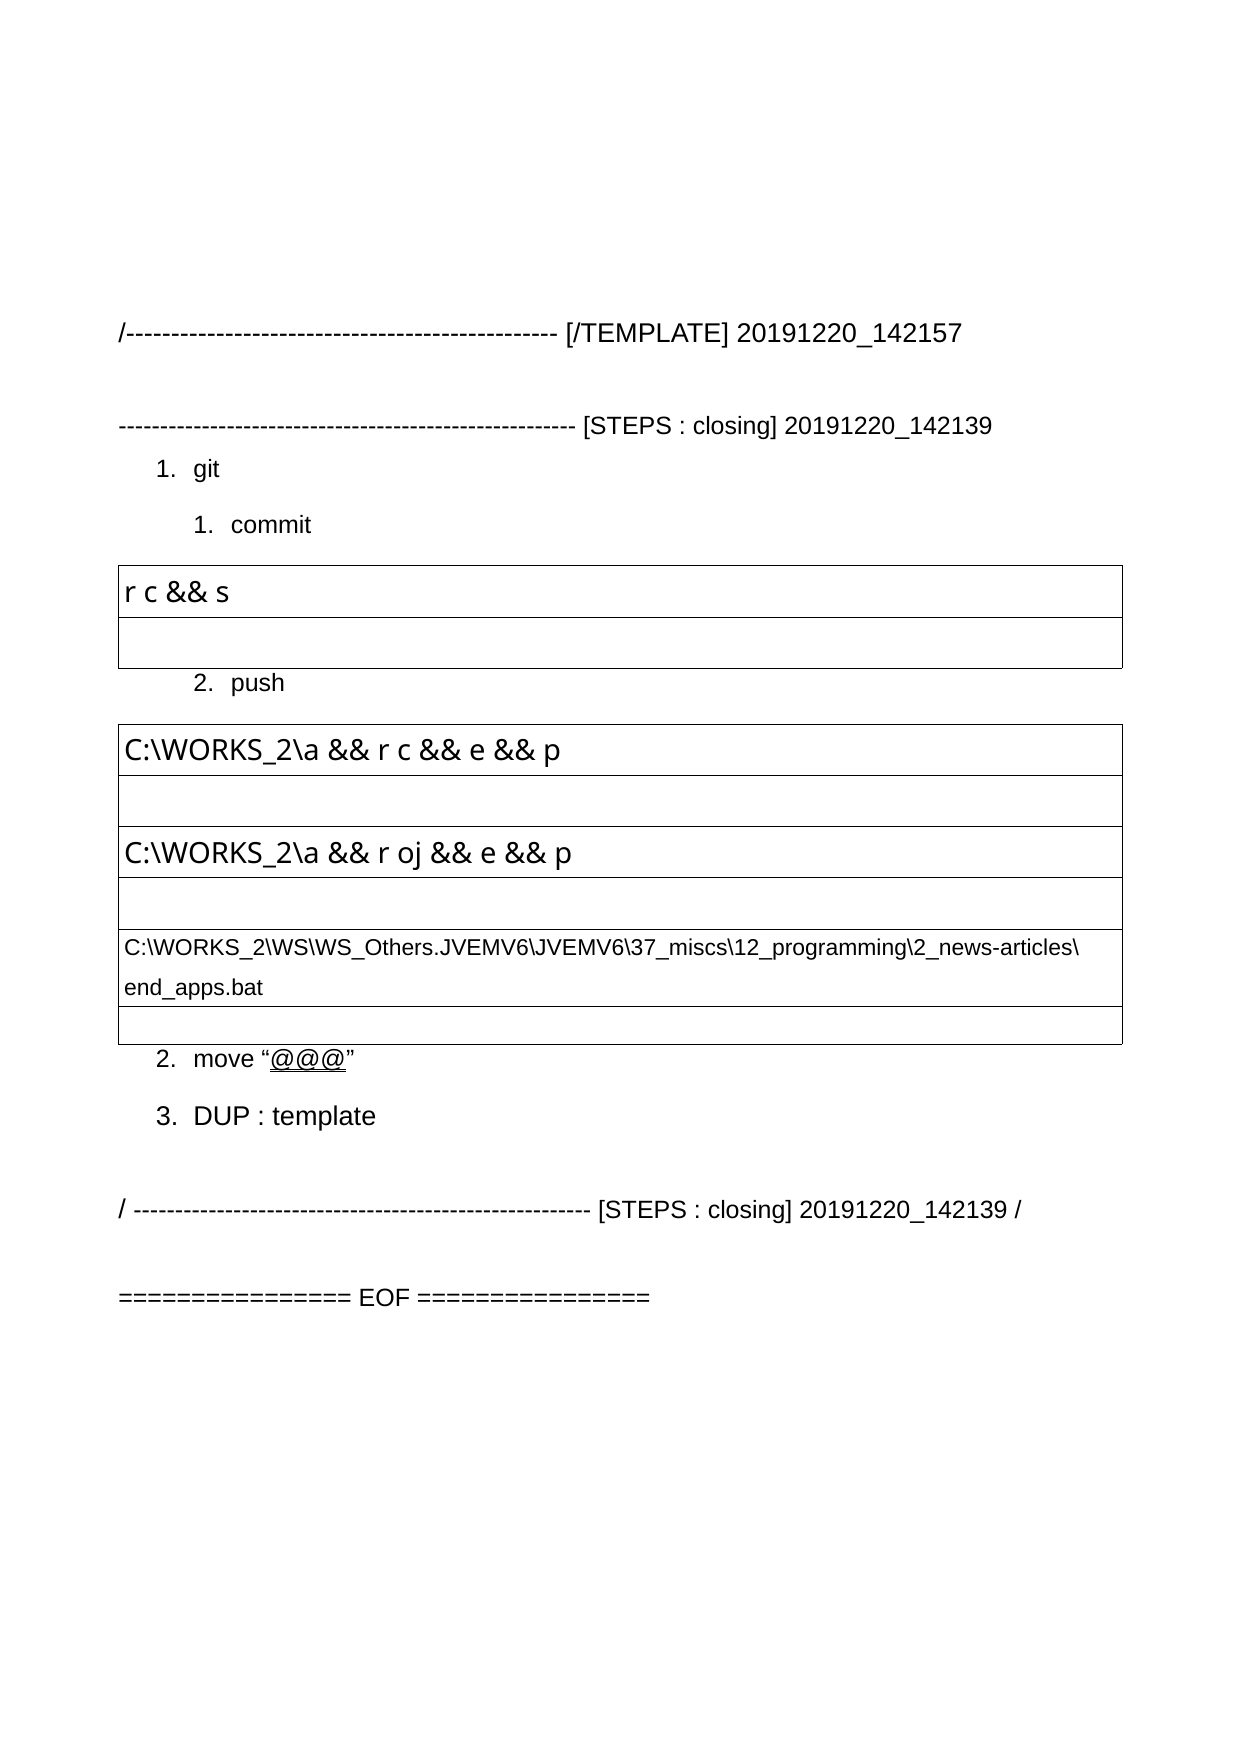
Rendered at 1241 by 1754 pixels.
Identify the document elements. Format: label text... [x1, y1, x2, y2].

table_header C:\WORKS_2\a && r c && e && p [119, 725, 1122, 775]
table_cell [119, 1007, 1122, 1044]
text / ------------------------------------------------------- [STEPS : closing] 20191220_142139 / [118, 1193, 1122, 1224]
list commit [193, 510, 1122, 538]
table_cell [119, 776, 1122, 826]
table_cell [119, 878, 1122, 928]
list move “@@@” [156, 1045, 1122, 1073]
list git [156, 454, 1122, 483]
table_cell C:\WORKS_2\WS\WS_Others.JVEMV6\JVEMV6\37_miscs\12_programming\2_news-articles\end_apps.bat [119, 930, 1122, 1006]
table_cell C:\WORKS_2\a && r oj && e && p [119, 827, 1122, 877]
text ------------------------------------------------------- [STEPS : closing] 20191220_142139 [118, 411, 1122, 440]
table_cell [119, 618, 1122, 668]
table_header r c && s [119, 566, 1122, 617]
text /------------------------------------------------ [/TEMPLATE] 20191220_142157 [118, 317, 1122, 348]
list push [193, 669, 1122, 697]
text ================ EOF ================ [118, 1283, 1122, 1312]
list DUP : template [156, 1099, 1122, 1131]
